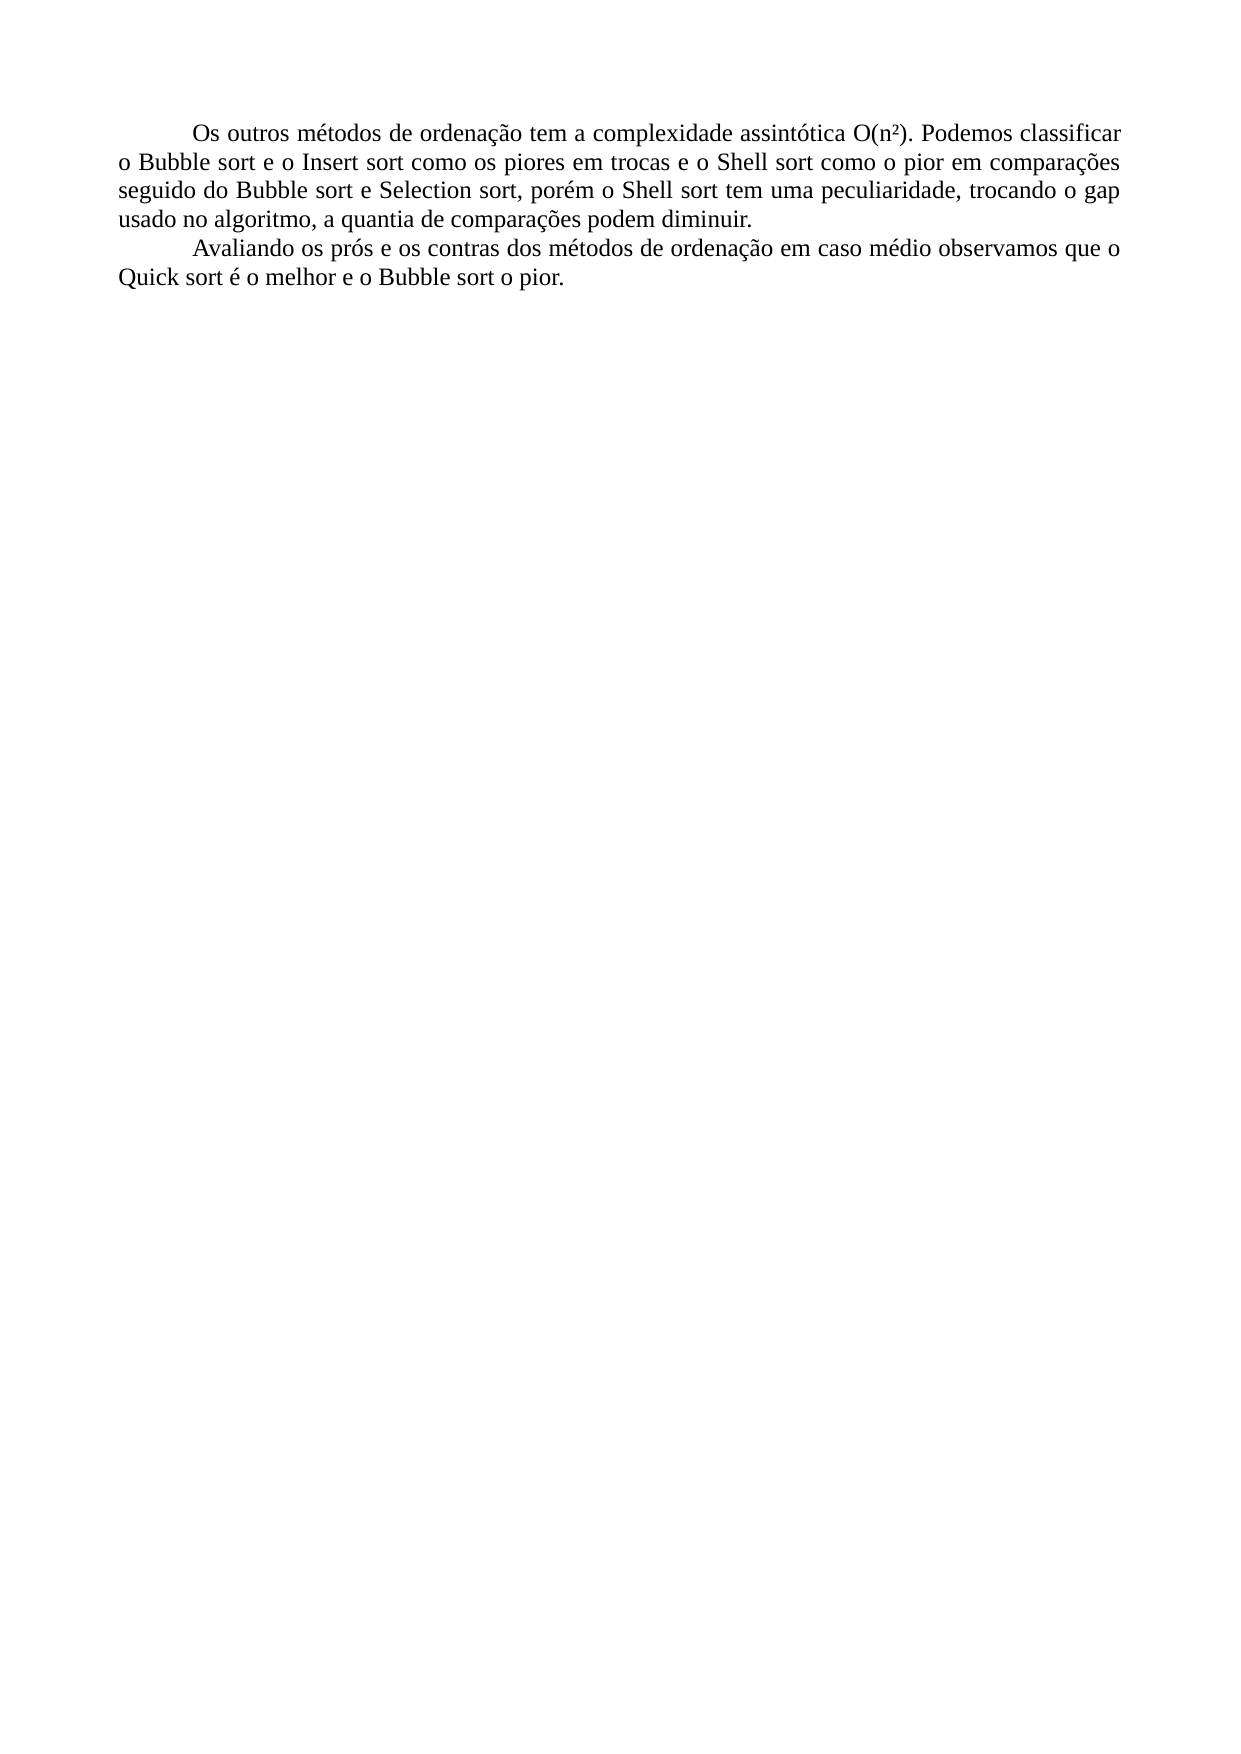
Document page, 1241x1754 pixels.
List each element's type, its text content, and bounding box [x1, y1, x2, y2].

text Os outros métodos de ordenação tem a complexidade assintótica O(n²). Podemos classificar o Bubble sort e o Insert sort como os piores em trocas e o Shell sort como o pior em comparações seguido do Bubble sort e Selection sort, porém o Shell sort tem uma peculiaridade, trocando o gap usado no algoritmo, a quantia de comparações podem diminuir. [118, 118, 1122, 233]
text Avaliando os prós e os contras dos métodos de ordenação em caso médio observamos que o Quick sort é o melhor e o Bubble sort o pior. [118, 233, 1122, 291]
